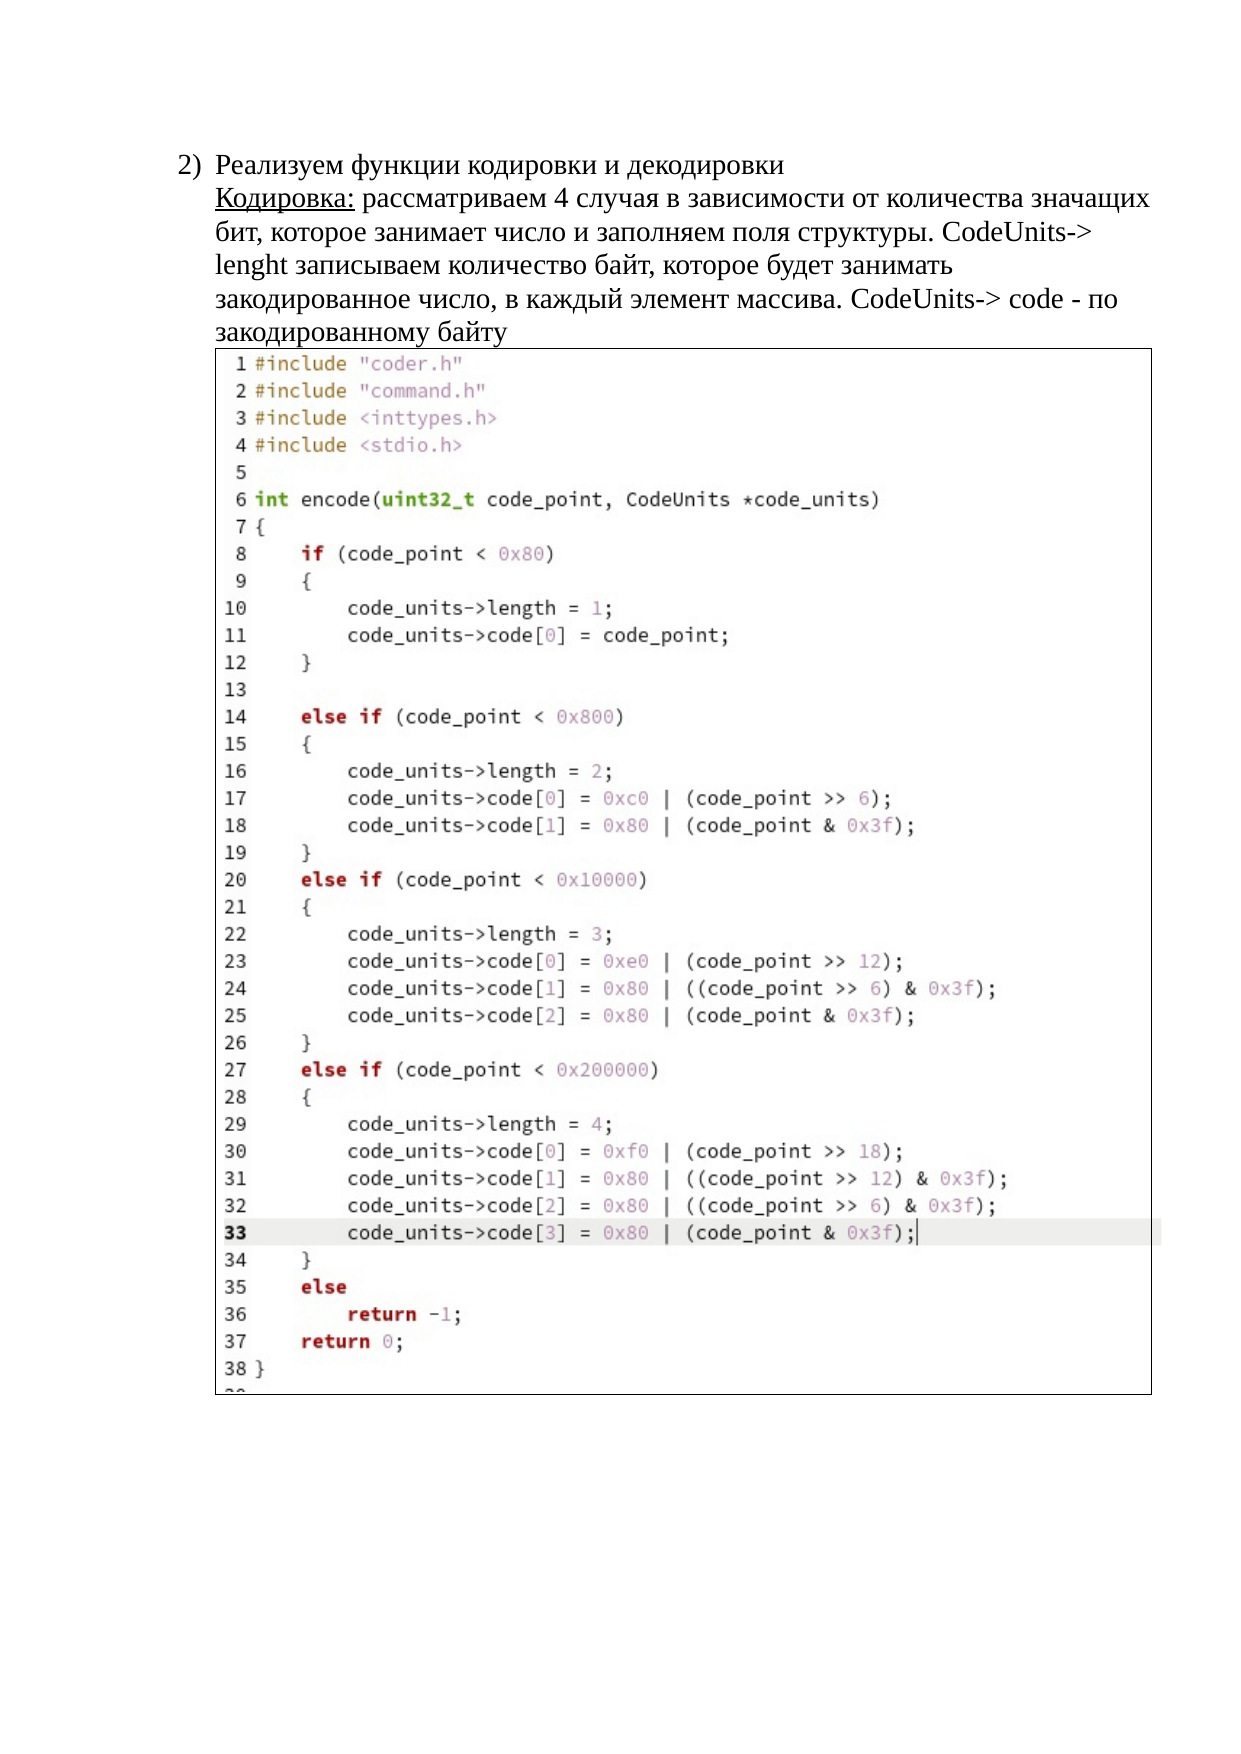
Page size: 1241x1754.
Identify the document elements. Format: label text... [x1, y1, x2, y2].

picture [1152, 351, 1162, 1392]
list Реализуем функции кодировки и декодировки [177, 147, 1152, 180]
picture [224, 351, 1151, 1392]
text Кодировка: рассматриваем 4 случая в зависимости от количества значащих бит, которое занимает число и заполняем поля структуры. CodeUnits-> lenght записываем количество байт, которое будет занимать закодированное число, в каждый элемент массива. CodeUnits-> code - по закодированному байту [215, 180, 1152, 348]
